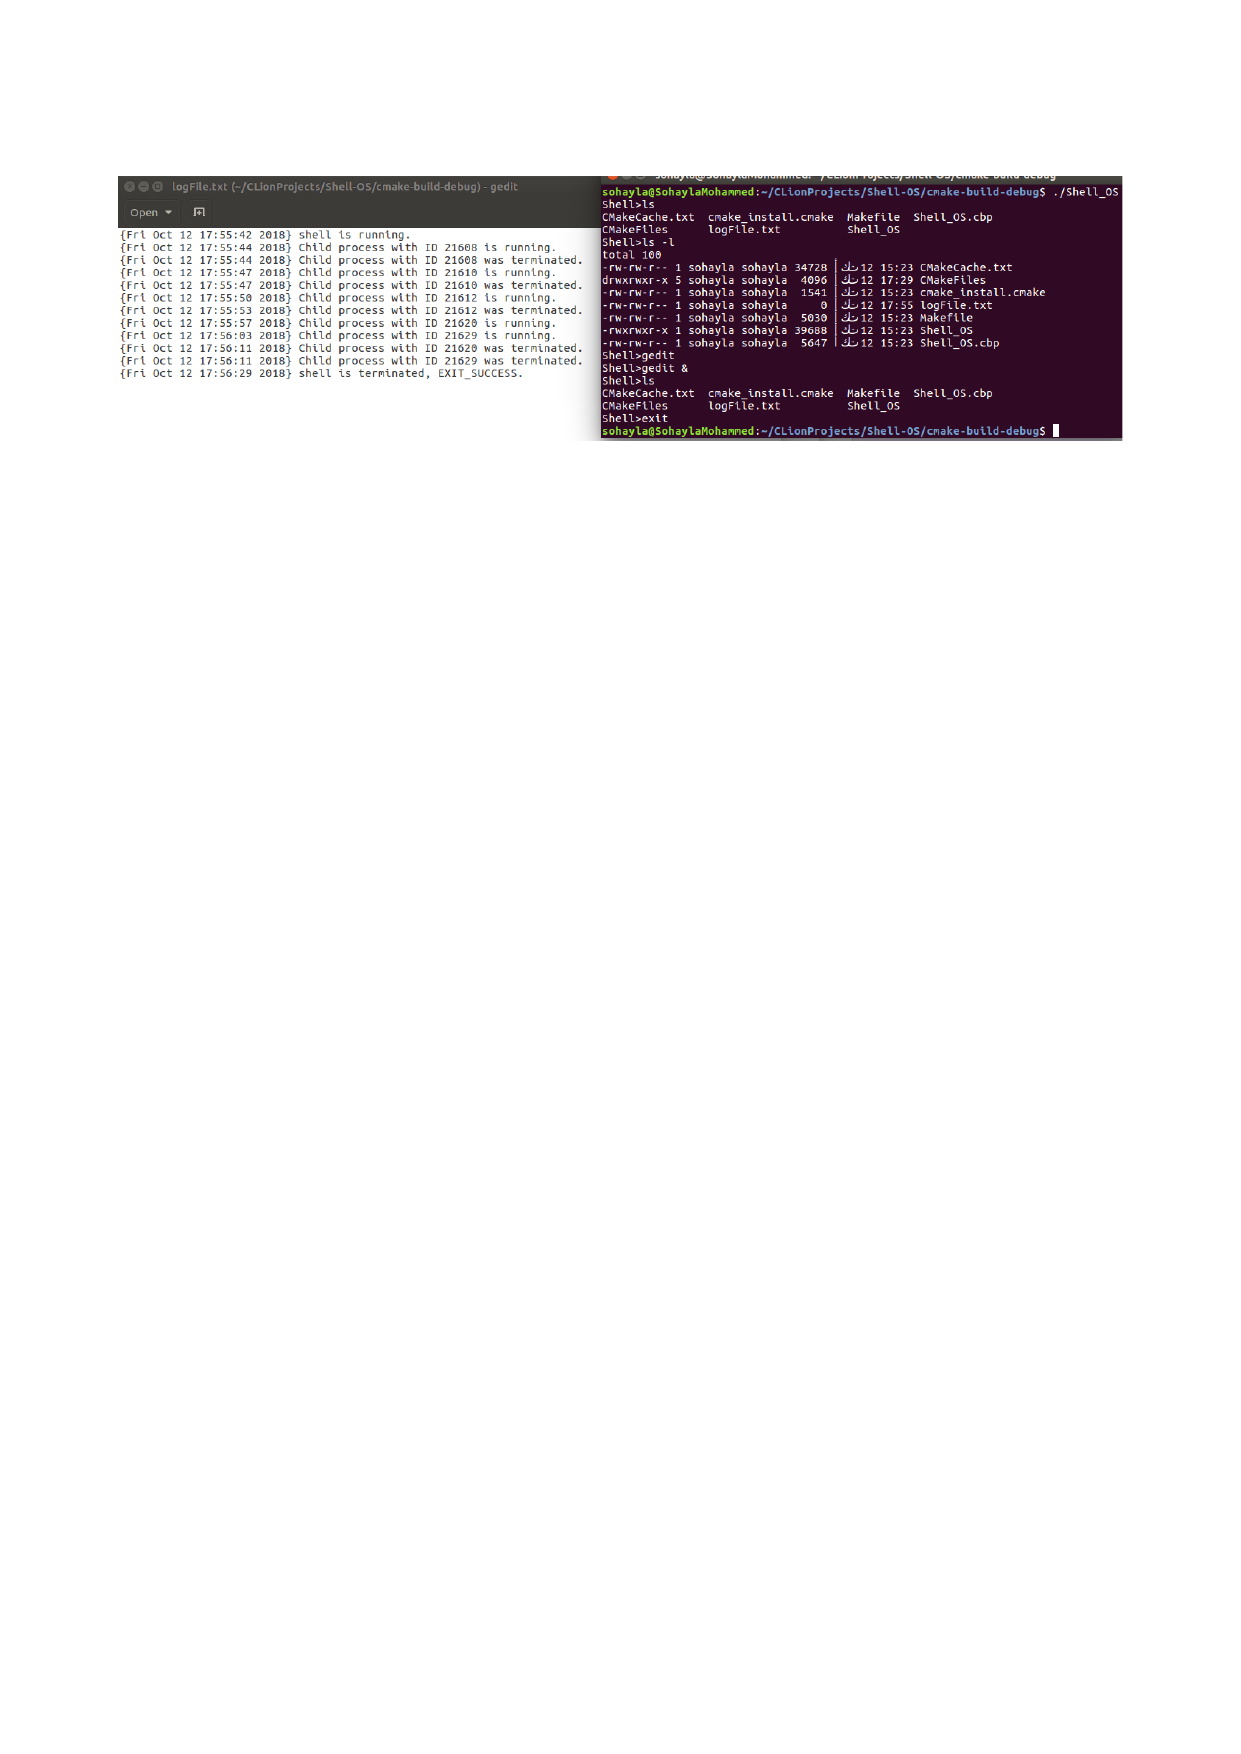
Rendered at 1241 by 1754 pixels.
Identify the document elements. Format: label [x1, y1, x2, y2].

picture [118, 176, 1123, 441]
